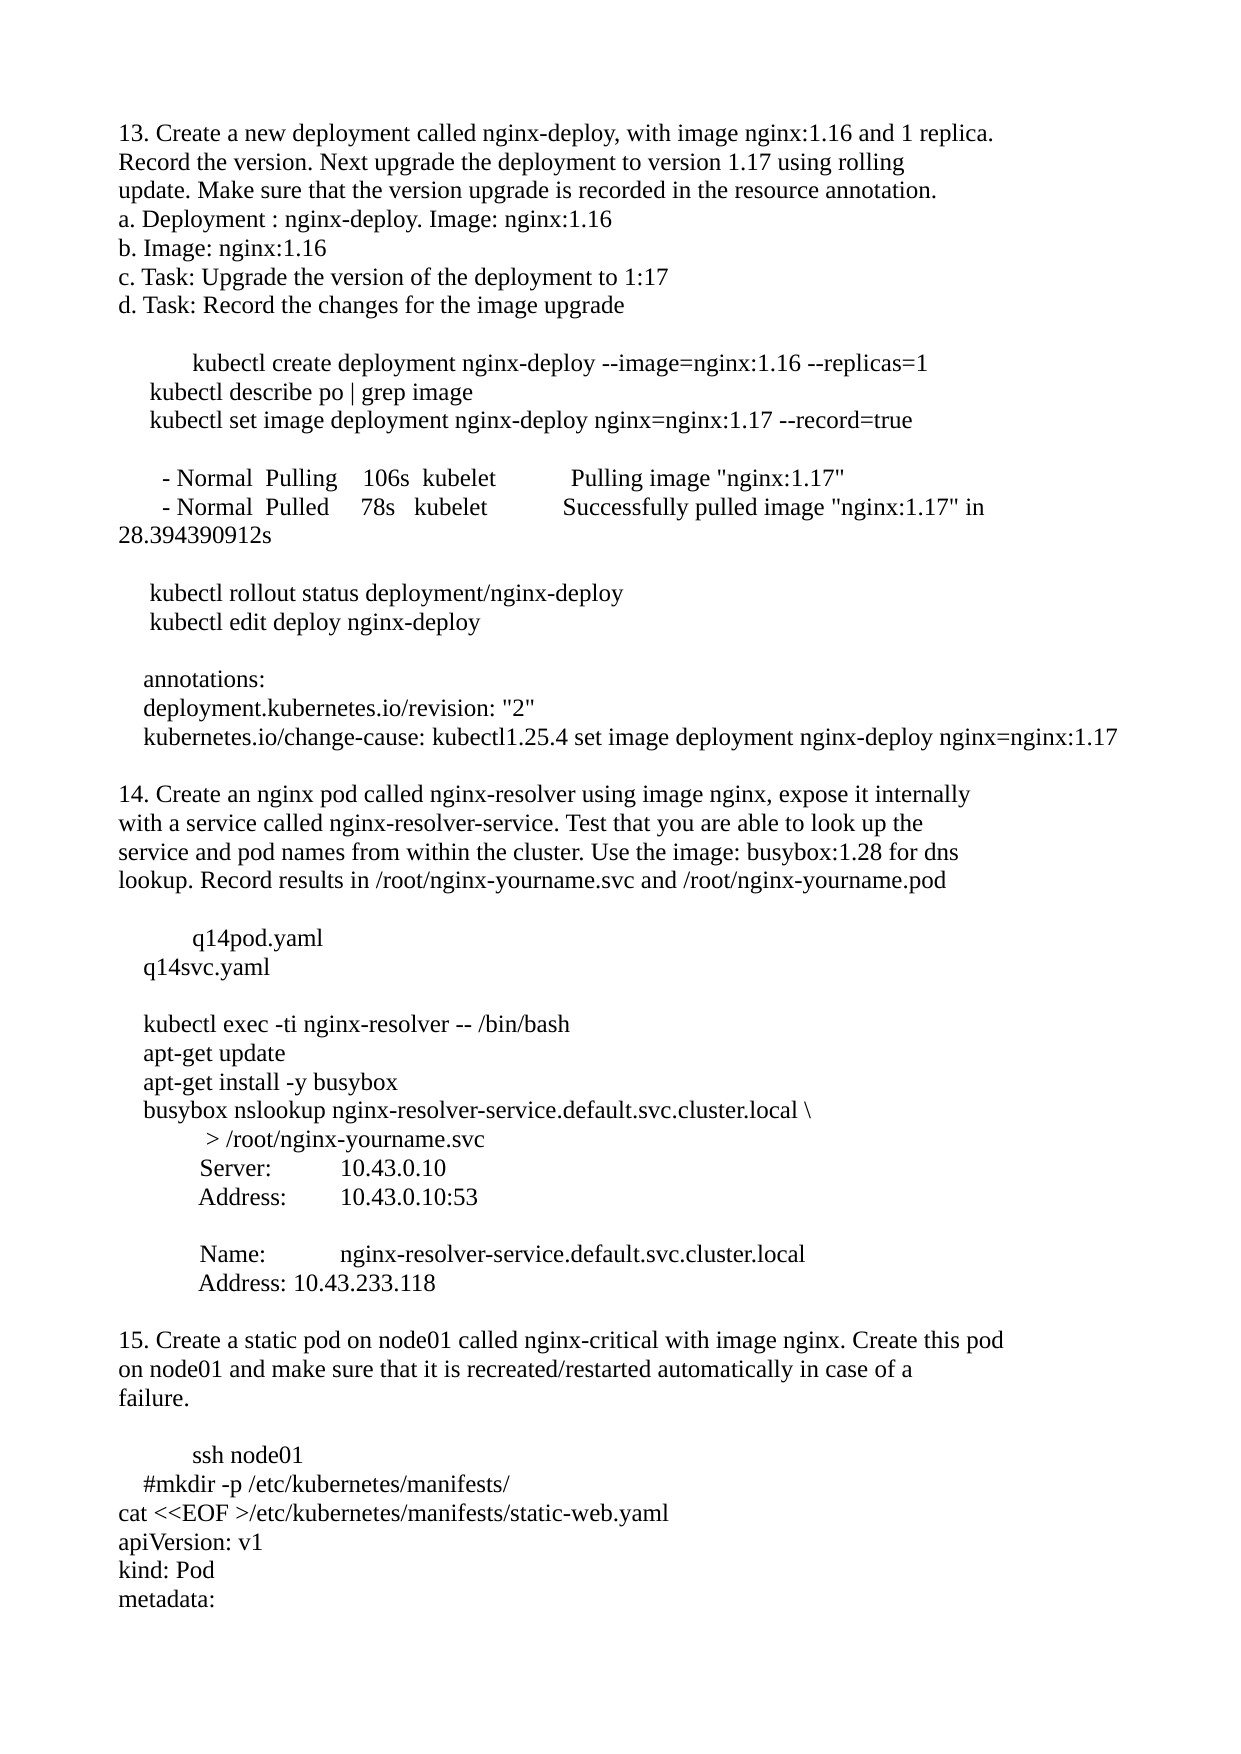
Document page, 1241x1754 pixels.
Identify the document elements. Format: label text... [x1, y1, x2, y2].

text Record the version. Next upgrade the deployment to version 1.17 using rolling [118, 147, 1122, 176]
text kind: Pod [118, 1556, 1122, 1584]
text #mkdir -p /etc/kubernetes/manifests/ [118, 1469, 1122, 1498]
text lookup. Record results in /root/nginx-yourname.svc and /root/nginx-yourname.pod [118, 866, 1122, 894]
text b. Image: nginx:1.16 [118, 233, 1122, 262]
text service and pod names from within the cluster. Use the image: busybox:1.28 for dns [118, 837, 1122, 866]
text q14svc.yaml [118, 952, 1122, 981]
text kubectl create deployment nginx-deploy --image=nginx:1.16 --replicas=1 [118, 348, 1122, 377]
text with a service called nginx-resolver-service. Test that you are able to look up the [118, 808, 1122, 837]
text annotations: [118, 664, 1122, 693]
text kubectl rollout status deployment/nginx-deploy [118, 578, 1122, 607]
text on node01 and make sure that it is recreated/restarted automatically in case of a [118, 1354, 1122, 1383]
text c. Task: Upgrade the version of the deployment to 1:17 [118, 262, 1122, 291]
text apiVersion: v1 [118, 1527, 1122, 1556]
text kubectl describe po | grep image [118, 377, 1122, 406]
text apt-get install -y busybox [118, 1067, 1122, 1096]
text Server: 10.43.0.10 [118, 1153, 1122, 1182]
text apt-get update [118, 1038, 1122, 1067]
text 15. Create a static pod on node01 called nginx-critical with image nginx. Create this pod [118, 1326, 1122, 1354]
text deployment.kubernetes.io/revision: "2" [118, 693, 1122, 722]
text Address: 10.43.233.118 [118, 1268, 1122, 1297]
text a. Deployment : nginx-deploy. Image: nginx:1.16 [118, 204, 1122, 233]
text > /root/nginx-yourname.svc [118, 1124, 1122, 1153]
text kubectl set image deployment nginx-deploy nginx=nginx:1.17 --record=true [118, 406, 1122, 434]
text kubernetes.io/change-cause: kubectl1.25.4 set image deployment nginx-deploy nginx=nginx:1.17 [118, 722, 1122, 751]
text Address: 10.43.0.10:53 [118, 1182, 1122, 1211]
text ssh node01 [118, 1441, 1122, 1469]
text Name: nginx-resolver-service.default.svc.cluster.local [118, 1239, 1122, 1268]
text kubectl edit deploy nginx-deploy [118, 607, 1122, 636]
text cat <<EOF >/etc/kubernetes/manifests/static-web.yaml [118, 1498, 1122, 1527]
text - Normal Pulling 106s kubelet Pulling image "nginx:1.17" [118, 463, 1122, 492]
text 13. Create a new deployment called nginx-deploy, with image nginx:1.16 and 1 replica. [118, 118, 1122, 147]
text busybox nslookup nginx-resolver-service.default.svc.cluster.local \ [118, 1096, 1122, 1124]
text q14pod.yaml [118, 923, 1122, 952]
text 14. Create an nginx pod called nginx-resolver using image nginx, expose it internally [118, 779, 1122, 808]
text metadata: [118, 1584, 1122, 1613]
text - Normal Pulled 78s kubelet Successfully pulled image "nginx:1.17" in 28.394390912s [118, 492, 1122, 549]
text update. Make sure that the version upgrade is recorded in the resource annotation. [118, 176, 1122, 204]
text d. Task: Record the changes for the image upgrade [118, 291, 1122, 319]
text kubectl exec -ti nginx-resolver -- /bin/bash [118, 1009, 1122, 1038]
text failure. [118, 1383, 1122, 1412]
